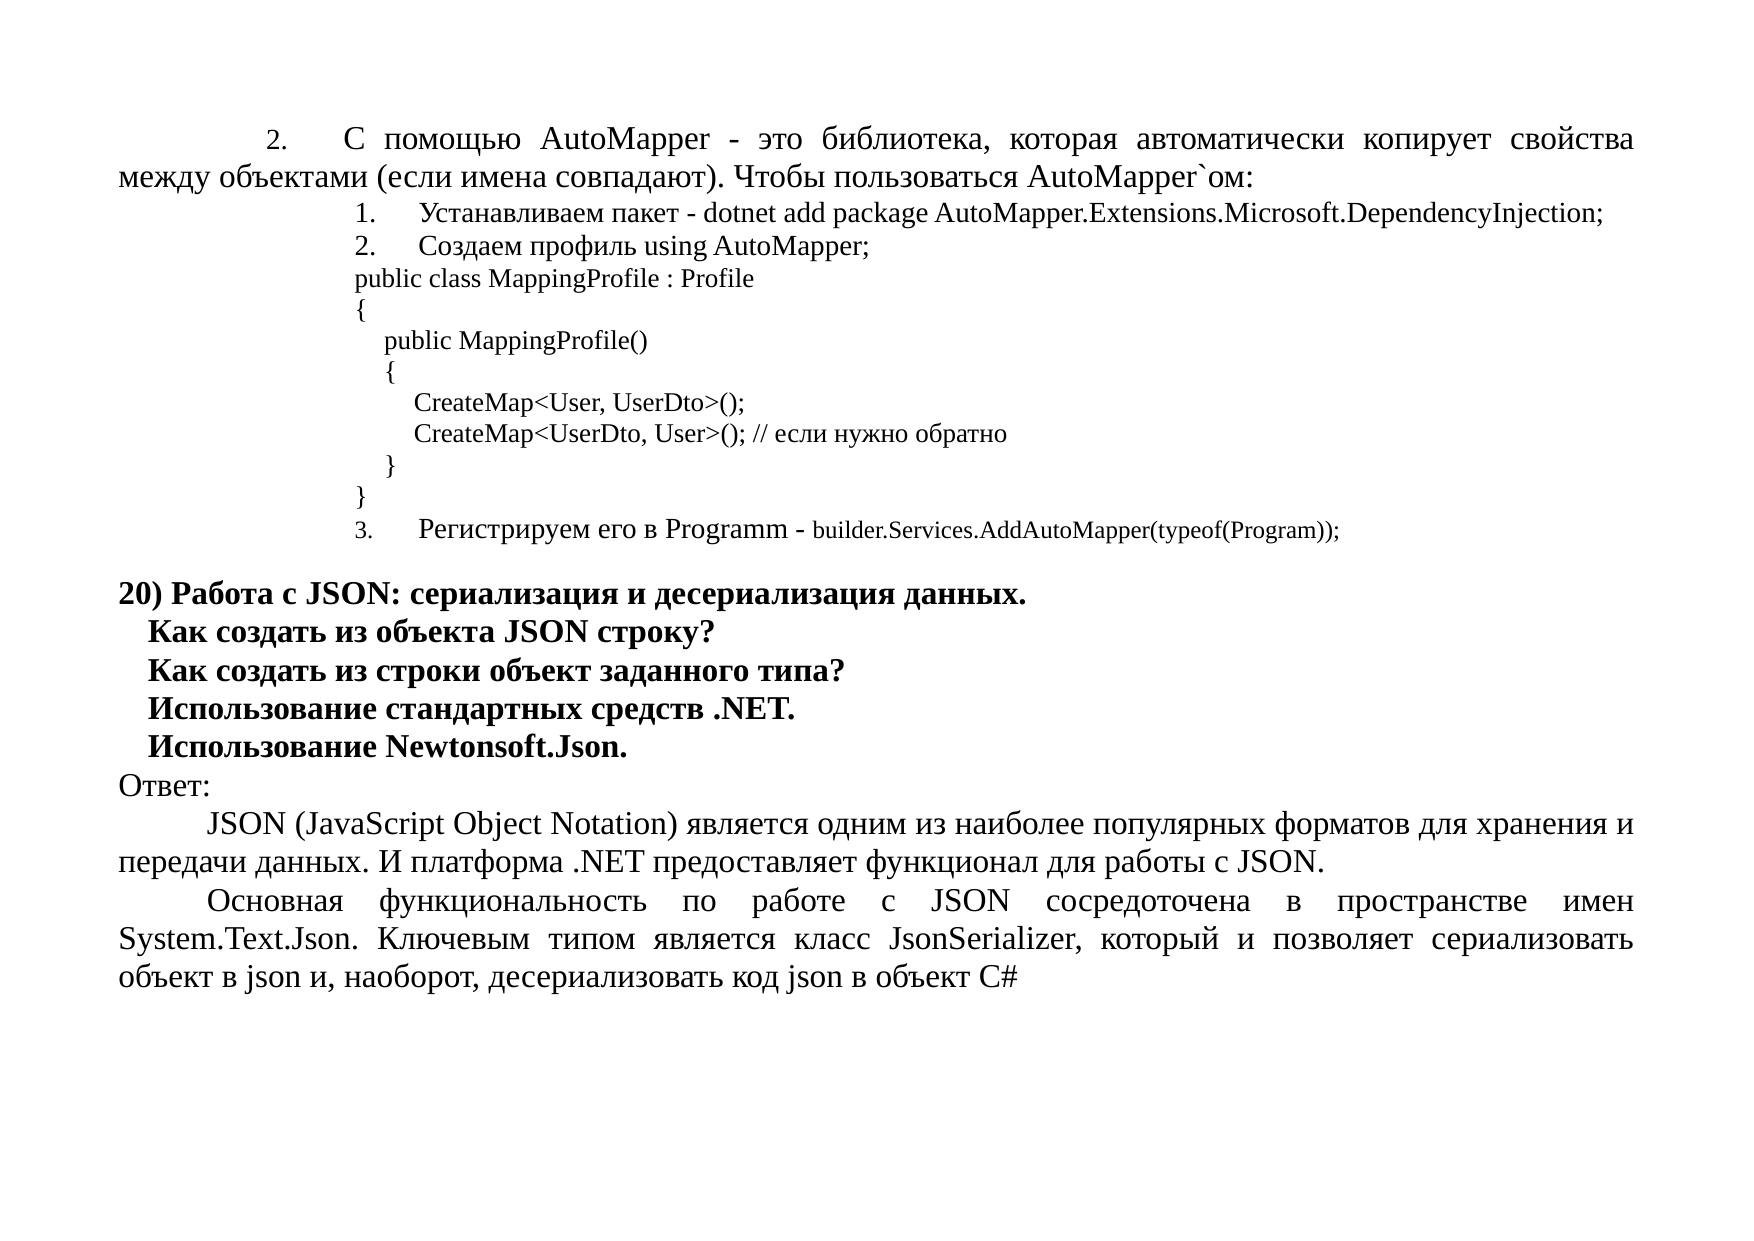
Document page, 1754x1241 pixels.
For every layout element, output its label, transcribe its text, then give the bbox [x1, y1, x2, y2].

text 20) Работа с JSON: сериализация и десериализация данных. [118, 573, 1636, 612]
text Ответ: [118, 765, 1636, 803]
list Регистрируем его в Programm - builder.Services.AddAutoMapper(typeof(Program)); [118, 511, 1636, 544]
text public MappingProfile() [118, 324, 1636, 355]
text { [118, 293, 1636, 324]
list Создаем профиль using AutoMapper; [118, 228, 1636, 262]
text JSON (JavaScript Object Notation) является одним из наиболее популярных форматов для хранения и передачи данных. И платформа .NET предоставляет функционал для работы с JSON. [118, 803, 1636, 880]
text Основная функциональность по работе с JSON сосредоточена в пространстве имен System.Text.Json. Ключевым типом является класс JsonSerializer, который и позволяет сериализовать объект в json и, наоборот, десериализовать код json в объект C# [118, 880, 1636, 995]
text { [118, 355, 1636, 386]
list С помощью AutoMapper - это библиотека, которая автоматически копирует свойства между объектами (если имена совпадают). Чтобы пользоваться AutoMapper`ом: [118, 118, 1636, 195]
text Использование стандартных средств .NET. [148, 688, 1636, 727]
text CreateMap<User, UserDto>(); [118, 386, 1636, 418]
text public class MappingProfile : Profile [118, 262, 1636, 293]
text CreateMap<UserDto, User>(); // если нужно обратно [118, 418, 1636, 449]
text Использование Newtonsoft.Json. [148, 727, 1636, 765]
text Как создать из объекта JSON строку? [148, 612, 1636, 650]
list Устанавливаем пакет - dotnet add package AutoMapper.Extensions.Microsoft.DependencyInjection; [118, 195, 1636, 228]
text } [118, 449, 1636, 480]
text } [118, 480, 1636, 511]
text Как создать из строки объект заданного типа? [148, 650, 1636, 688]
